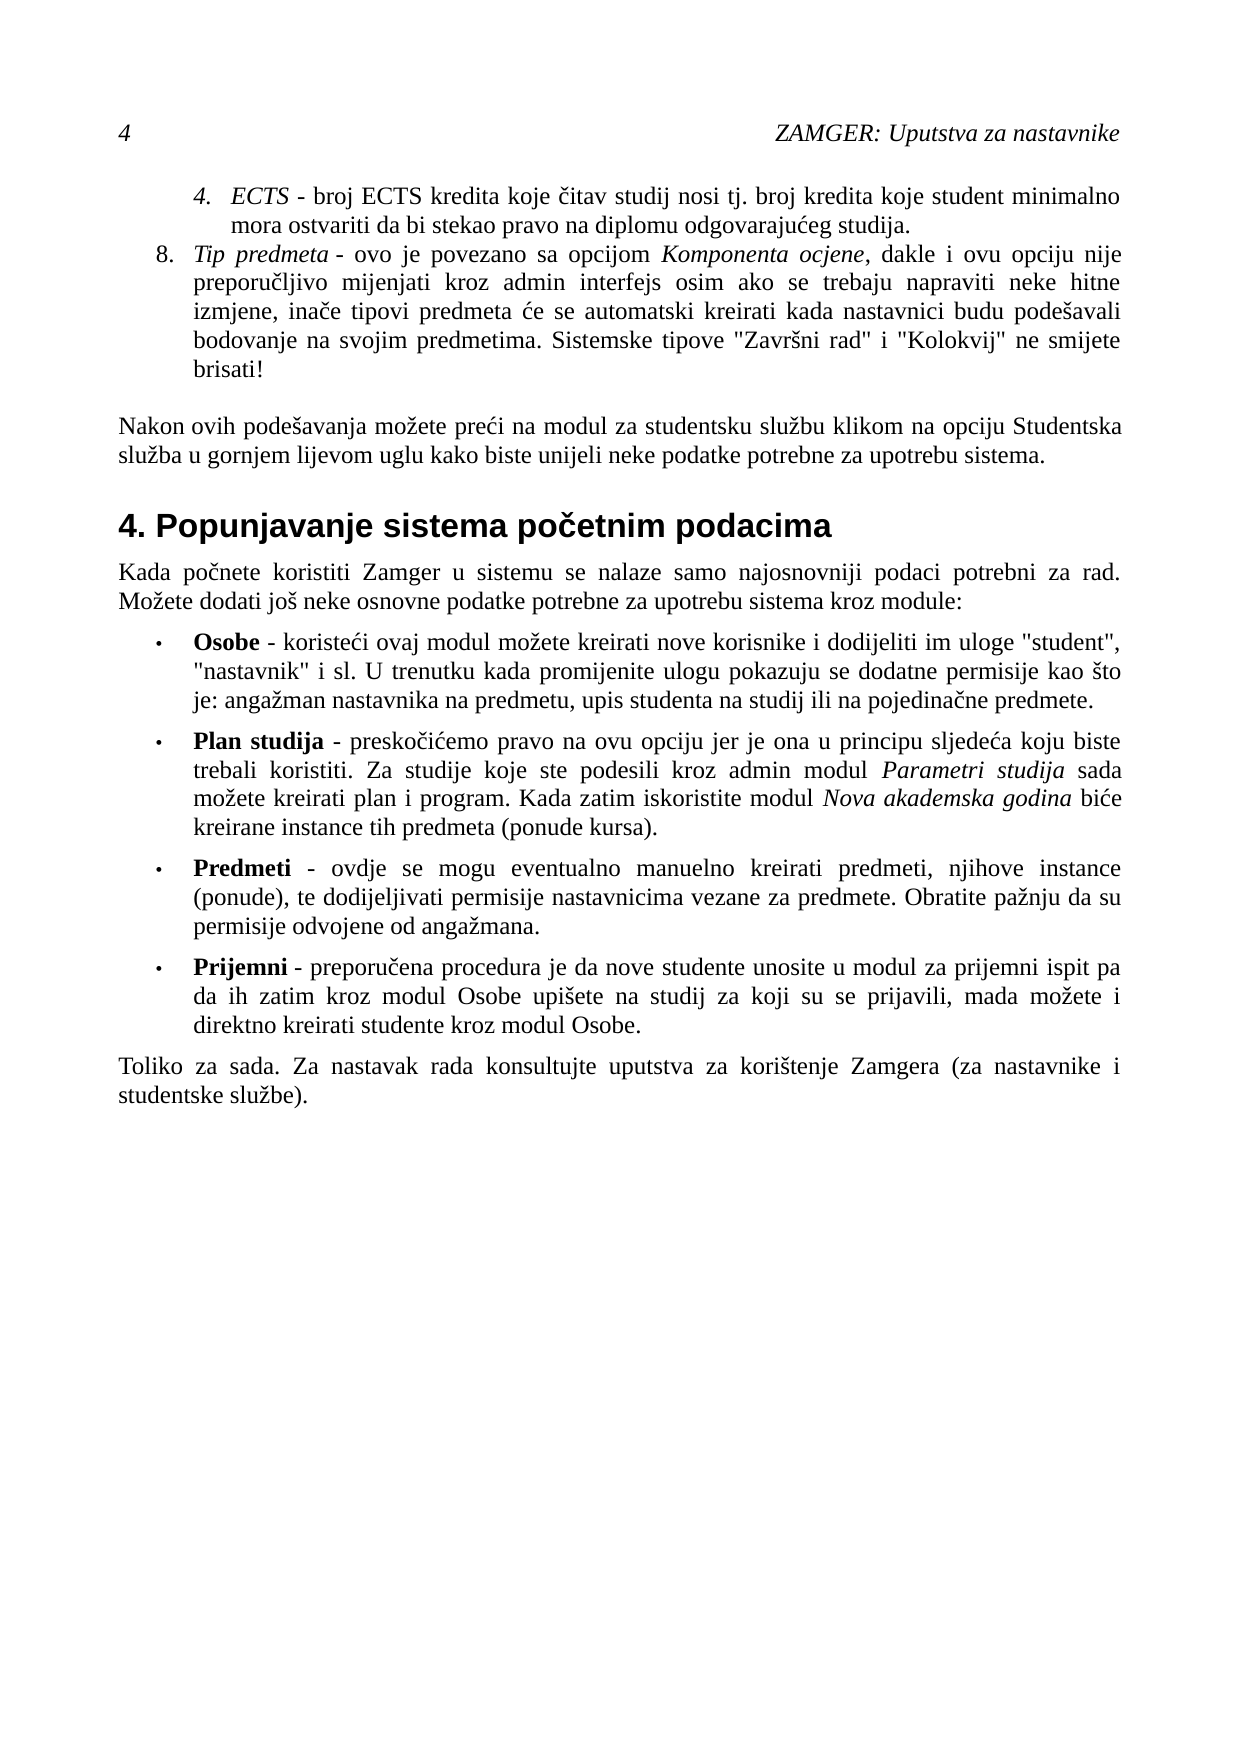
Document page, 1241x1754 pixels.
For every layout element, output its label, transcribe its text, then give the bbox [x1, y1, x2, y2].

subtitle 4. Popunjavanje sistema početnim podacima [118, 506, 1122, 545]
list Tip predmeta - ovo je povezano sa opcijom Komponenta ocjene, dakle i ovu opciju nije preporučljivo mijenjati kroz admin interfejs osim ako se trebaju napraviti neke hitne izmjene, inače tipovi predmeta će se automatski kreirati kada nastavnici budu podešavali bodovanje na svojim predmetima. Sistemske tipove "Završni rad" i "Kolokvij" ne smijete brisati! [156, 239, 1122, 382]
text Nakon ovih podešavanja možete preći na modul za studentsku službu klikom na opciju Studentska služba u gornjem lijevom uglu kako biste unijeli neke podatke potrebne za upotrebu sistema. [118, 411, 1122, 469]
text Kada počnete koristiti Zamger u sistemu se nalaze samo najosnovniji podaci potrebni za rad. Možete dodati još neke osnovne podatke potrebne za upotrebu sistema kroz module: [118, 557, 1122, 615]
text Toliko za sada. Za nastavak rada konsultujte uputstva za korištenje Zamgera (za nastavnike i studentske službe). [118, 1051, 1122, 1108]
list ECTS - broj ECTS kredita koje čitav studij nosi tj. broj kredita koje student minimalno mora ostvariti da bi stekao pravo na diplomu odgovarajućeg studija. [193, 181, 1122, 239]
list Osobe - koristeći ovaj modul možete kreirati nove korisnike i dodijeliti im uloge "student", "nastavnik" i sl. U trenutku kada promijenite ulogu pokazuju se dodatne permisije kao što je: angažman nastavnika na predmetu, upis studenta na studij ili na pojedinačne predmete. [156, 627, 1122, 713]
list Predmeti - ovdje se mogu eventualno manuelno kreirati predmeti, njihove instance (ponude), te dodijeljivati permisije nastavnicima vezane za predmete. Obratite pažnju da su permisije odvojene od angažmana. [156, 853, 1122, 940]
list Plan studija - preskočićemo pravo na ovu opciju jer je ona u principu sljedeća koju biste trebali koristiti. Za studije koje ste podesili kroz admin modul Parametri studija sada možete kreirati plan i program. Kada zatim iskoristite modul Nova akademska godina biće kreirane instance tih predmeta (ponude kursa). [156, 726, 1122, 841]
list Prijemni - preporučena procedura je da nove studente unosite u modul za prijemni ispit pa da ih zatim kroz modul Osobe upišete na studij za koji su se prijavili, mada možete i direktno kreirati studente kroz modul Osobe. [156, 952, 1122, 1038]
